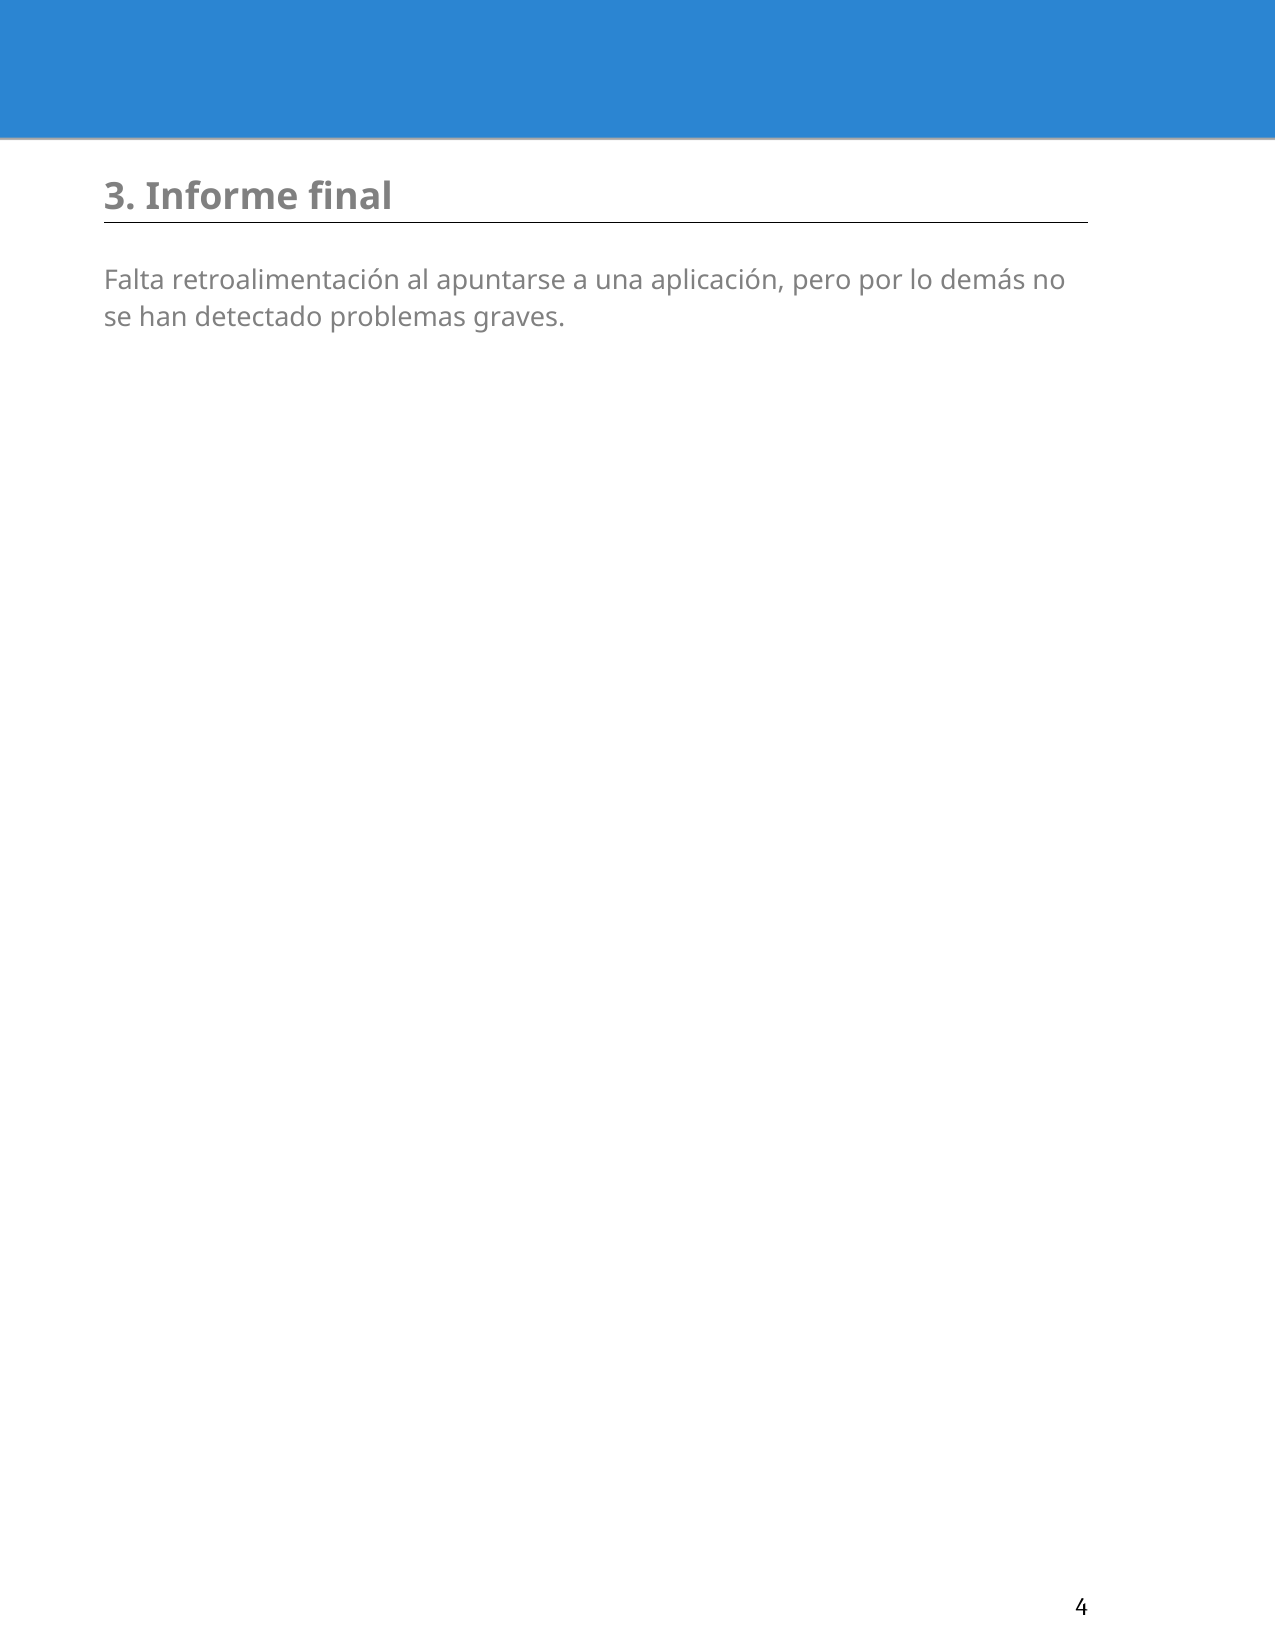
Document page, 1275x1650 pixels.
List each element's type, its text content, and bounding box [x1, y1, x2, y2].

text Falta retroalimentación al apuntarse a una aplicación, pero por lo demás no se han detectado problemas graves. [103, 260, 1088, 334]
text 3. Informe final [103, 169, 1088, 223]
